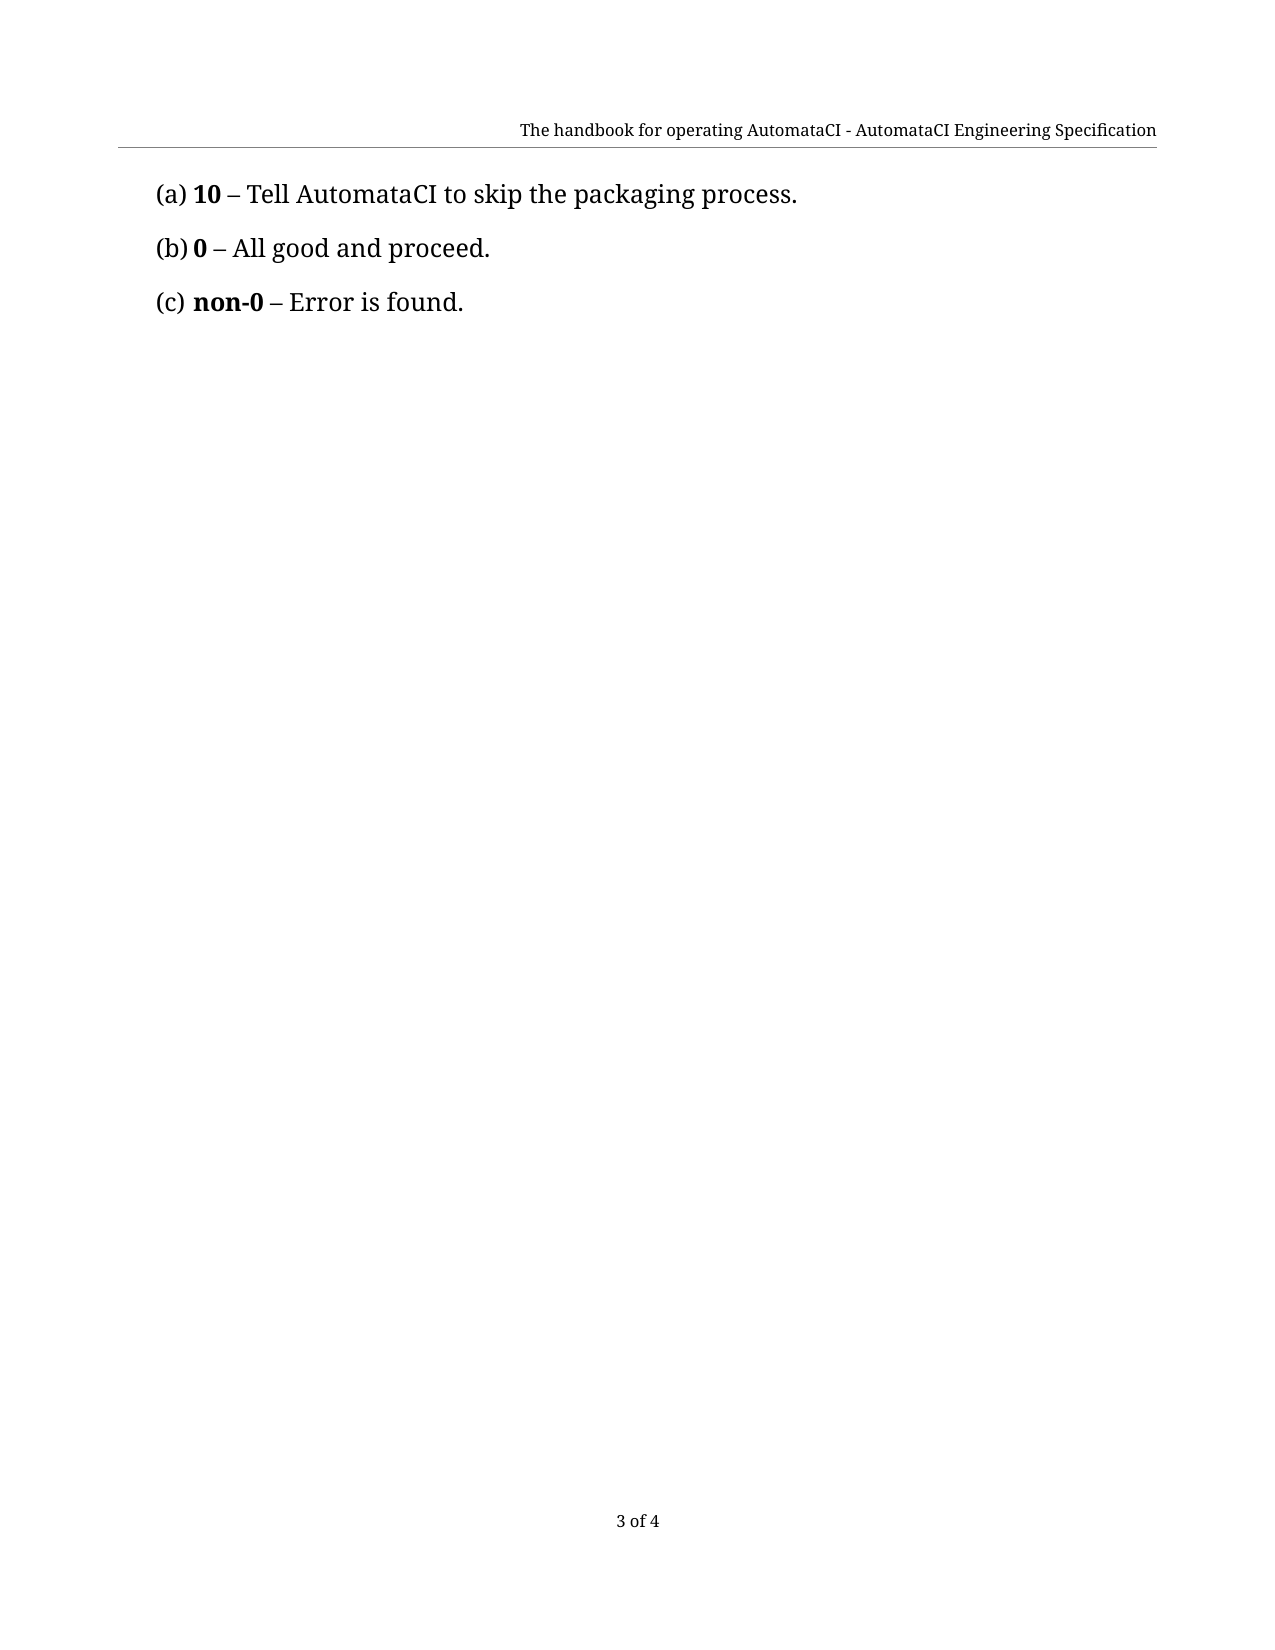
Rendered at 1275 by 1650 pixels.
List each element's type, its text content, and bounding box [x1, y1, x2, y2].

list non-0 – Error is found. [156, 285, 1157, 319]
list 0 – All good and proceed. [156, 231, 1157, 264]
list 10 – Tell AutomataCI to skip the packaging process. [156, 176, 1157, 210]
